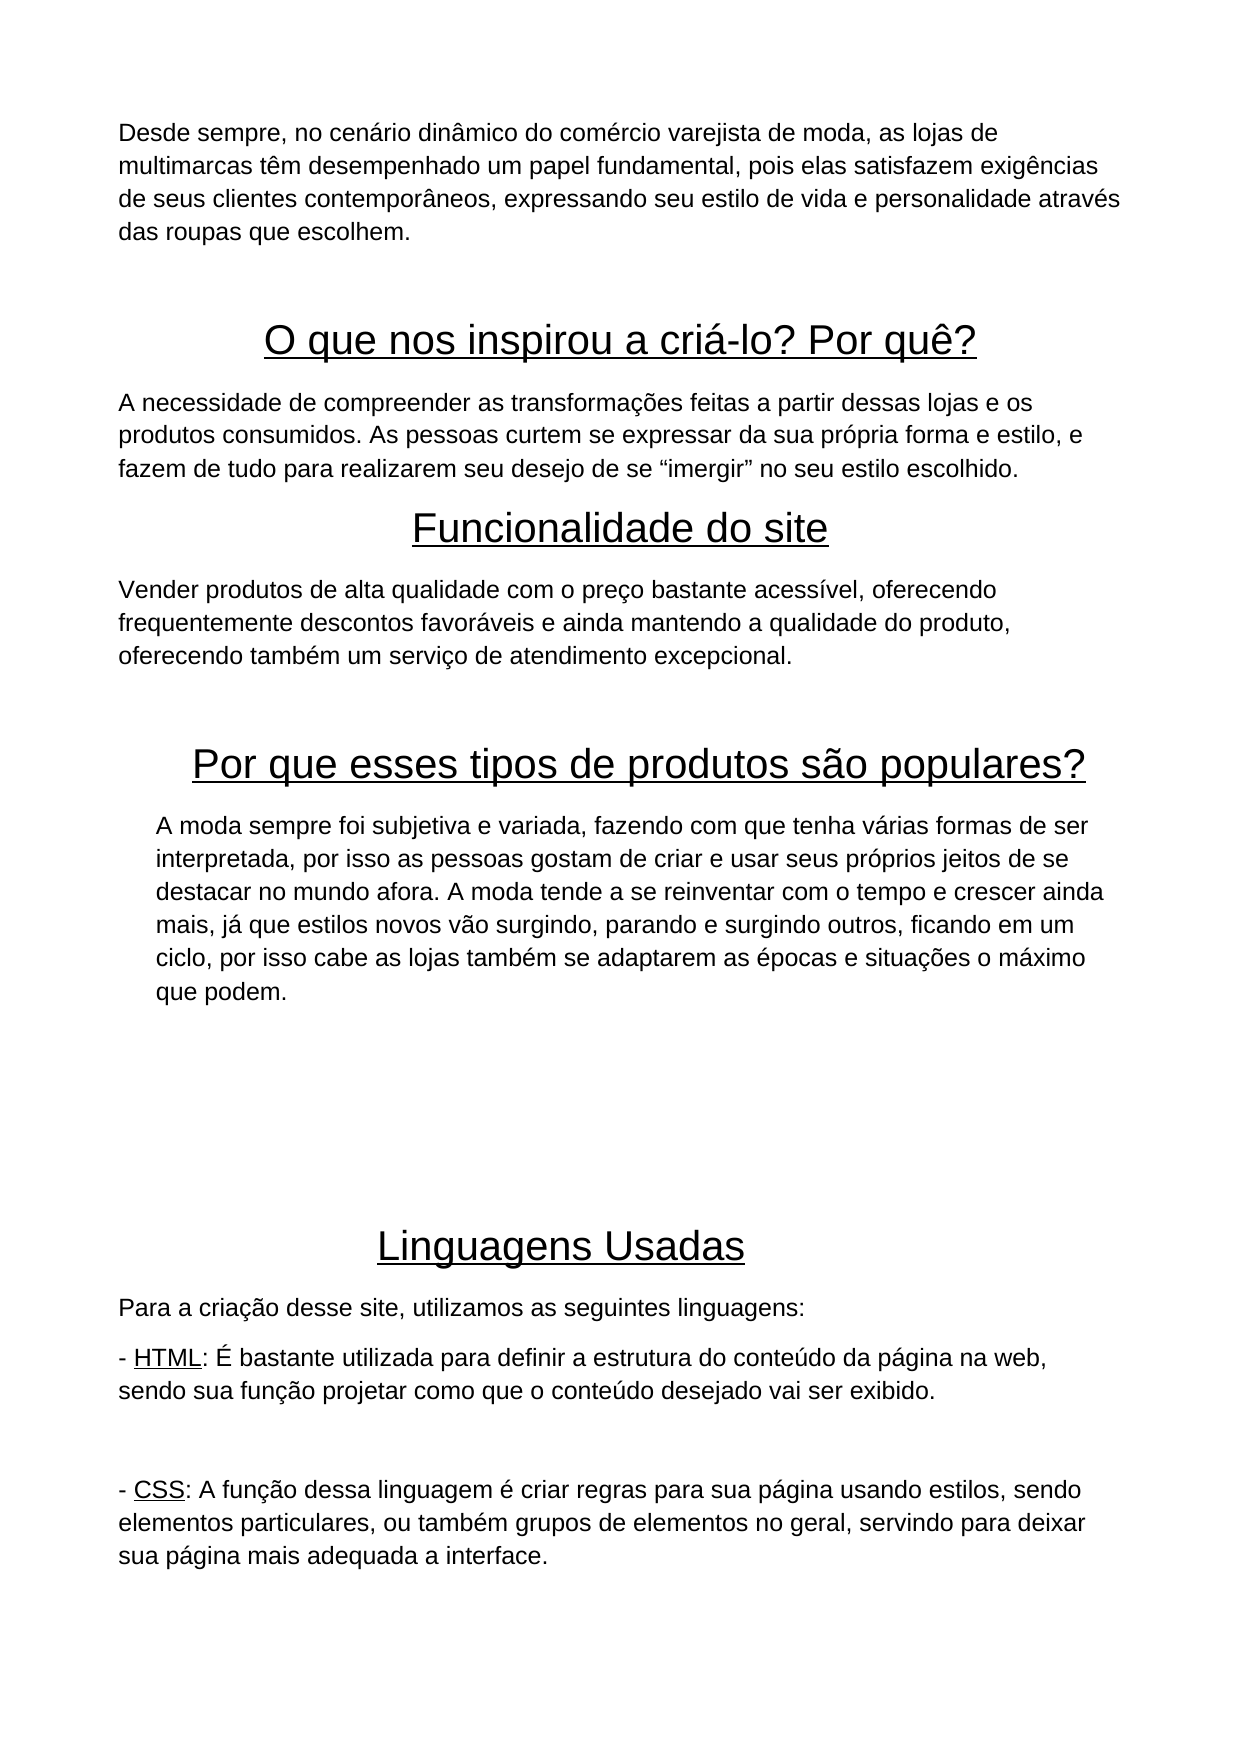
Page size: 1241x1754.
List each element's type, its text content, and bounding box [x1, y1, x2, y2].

text Funcionalidade do site [118, 503, 1122, 551]
text A necessidade de compreender as transformações feitas a partir dessas lojas e os produtos consumidos. As pessoas curtem se expressar da sua própria forma e estilo, e fazem de tudo para realizarem seu desejo de se “imergir” no seu estilo escolhido. [118, 387, 1122, 482]
text Linguagens Usadas [377, 1222, 1122, 1269]
text Por que esses tipos de produtos são populares? [156, 739, 1122, 787]
text O que nos inspirou a criá-lo? Por quê? [118, 316, 1122, 364]
text A moda sempre foi subjetiva e variada, fazendo com que tenha várias formas de ser interpretada, por isso as pessoas gostam de criar e usar seus próprios jeitos de se destacar no mundo afora. A moda tende a se reinventar com o tempo e crescer ainda mais, já que estilos novos vão surgindo, parando e surgindo outros, ficando em um ciclo, por isso cabe as lojas também se adaptarem as épocas e situações o máximo que podem. [156, 811, 1122, 1005]
text - HTML: É bastante utilizada para definir a estrutura do conteúdo da página na web, sendo sua função projetar como que o conteúdo desejado vai ser exibido. [118, 1343, 1122, 1405]
text Desde sempre, no cenário dinâmico do comércio varejista de moda, as lojas de multimarcas têm desempenhado um papel fundamental, pois elas satisfazem exigências de seus clientes contemporâneos, expressando seu estilo de vida e personalidade através das roupas que escolhem. [118, 118, 1122, 246]
text Para a criação desse site, utilizamos as seguintes linguagens: [118, 1293, 1122, 1322]
text Vender produtos de alta qualidade com o preço bastante acessível, oferecendo frequentemente descontos favoráveis e ainda mantendo a qualidade do produto, oferecendo também um serviço de atendimento excepcional. [118, 575, 1122, 670]
text - CSS: A função dessa linguagem é criar regras para sua página usando estilos, sendo elementos particulares, ou também grupos de elementos no geral, servindo para deixar sua página mais adequada a interface. [118, 1474, 1122, 1569]
